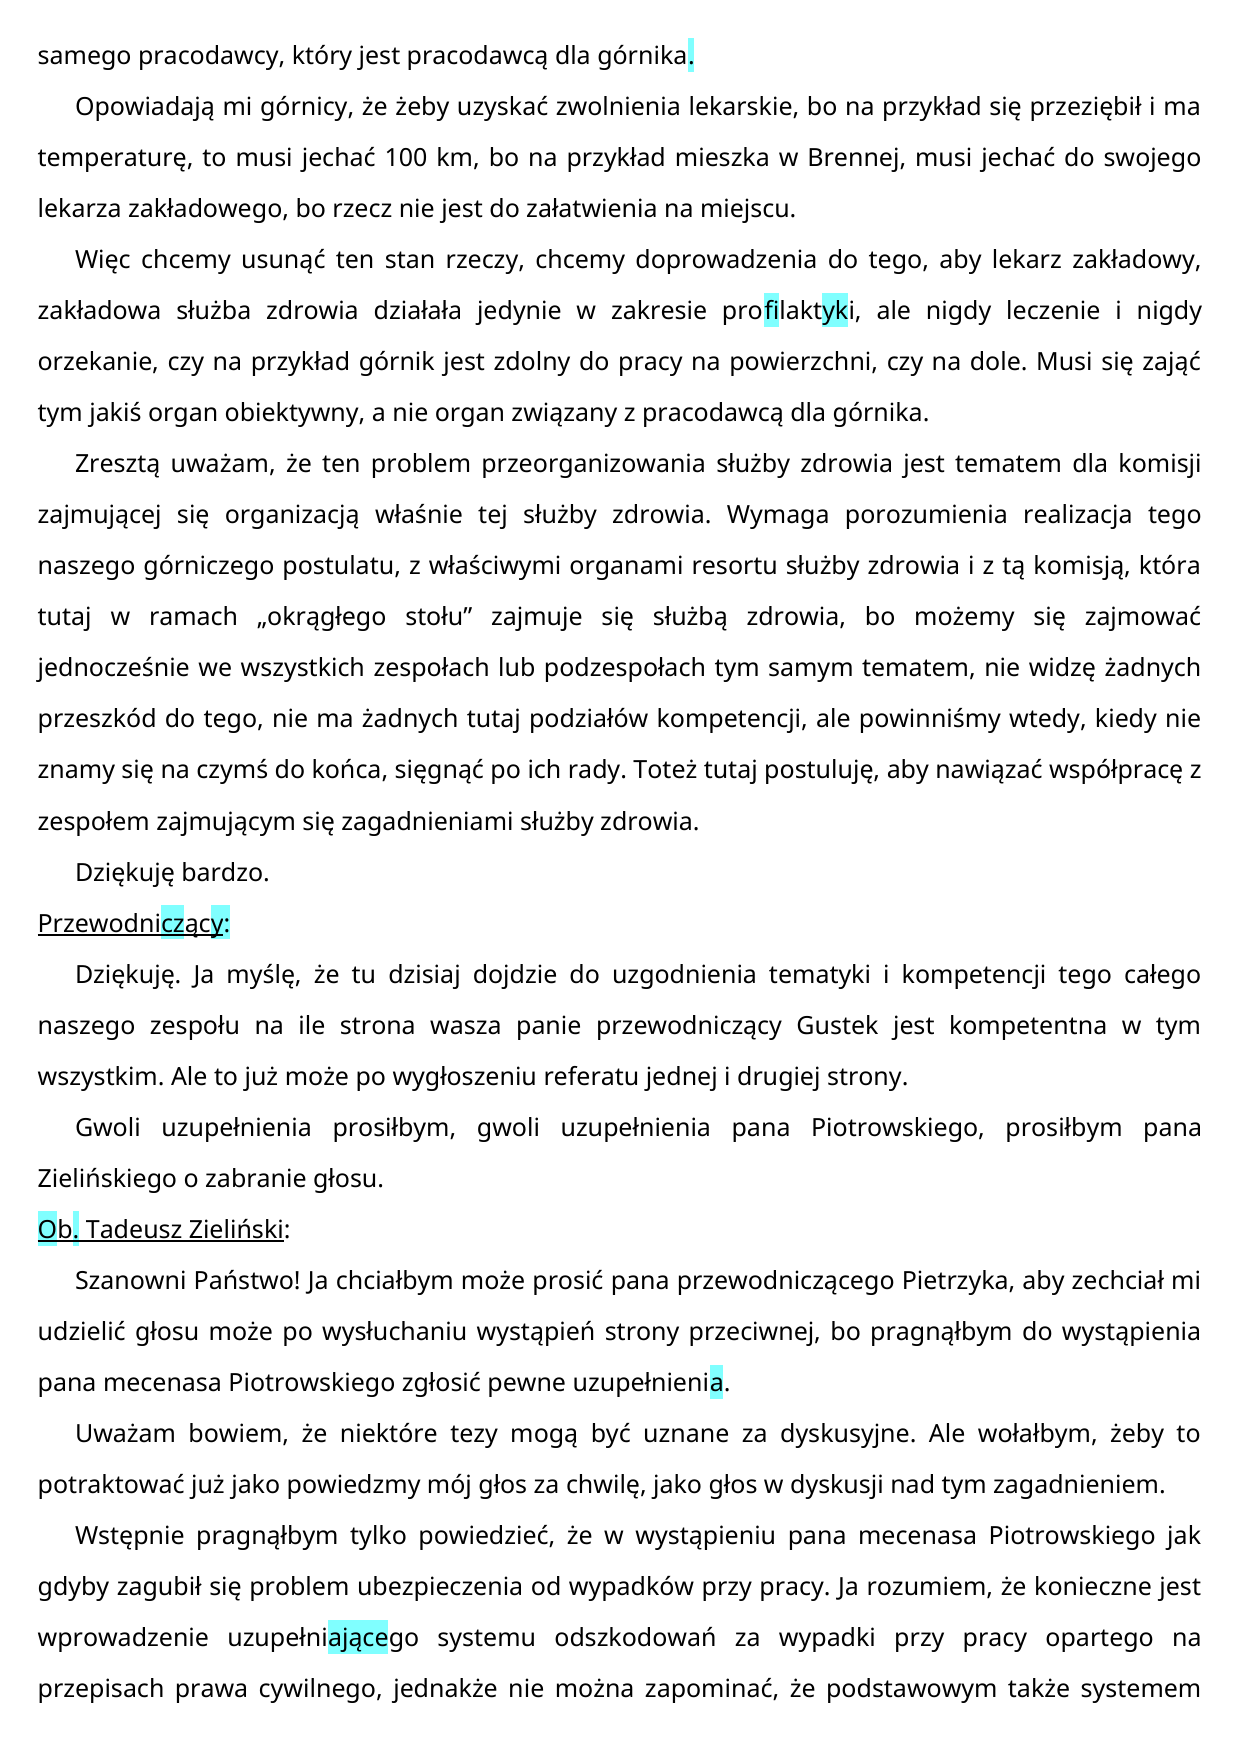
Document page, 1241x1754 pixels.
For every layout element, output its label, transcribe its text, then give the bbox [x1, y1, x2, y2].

text Ob. Tadeusz Zieliński: [37, 1211, 1203, 1246]
text Dziękuję bardzo. [37, 854, 1203, 888]
text Opowiadają mi górnicy, że żeby uzyskać zwolnienia lekarskie, bo na przykład się przeziębił i ma temperaturę, to musi jechać 100 km, bo na przykład mieszka w Brennej, musi jechać do swojego lekarza zakładowego, bo rzecz nie jest do załatwienia na miejscu. [37, 88, 1203, 225]
text Dziękuję. Ja myślę, że tu dzisiaj dojdzie do uzgodnienia tematyki i kompetencji tego całego naszego zespołu na ile strona wasza panie przewodniczący Gustek jest kompetentna w tym wszystkim. Ale to już może po wygłoszeniu referatu jednej i drugiej strony. [37, 956, 1203, 1092]
text Wstępnie pragnąłbym tylko powiedzieć, że w wystąpieniu pana mecenasa Piotrowskiego jak gdyby zagubił się problem ubezpieczenia od wypadków przy pracy. Ja rozumiem, że konieczne jest wprowadzenie uzupełniającego systemu odszkodowań za wypadki przy pracy opartego na przepisach prawa cywilnego, jednakże nie można zapominać, że podstawowym także systemem [37, 1518, 1203, 1705]
text Uważam bowiem, że niektóre tezy mogą być uznane za dyskusyjne. Ale wołałbym, żeby to potraktować już jako powiedzmy mój głos za chwilę, jako głos w dyskusji nad tym zagadnieniem. [37, 1416, 1203, 1501]
text Gwoli uzupełnienia prosiłbym, gwoli uzupełnienia pana Piotrowskiego, prosiłbym pana Zielińskiego o zabranie głosu. [37, 1109, 1203, 1194]
text Przewodniczący: [37, 905, 1203, 939]
text Zresztą uważam, że ten problem przeorganizowania służby zdrowia jest tematem dla komisji zajmującej się organizacją właśnie tej służby zdrowia. Wymaga porozumienia realizacja tego naszego górniczego postulatu, z właściwymi organami resortu służby zdrowia i z tą komisją, która tutaj w ramach „okrągłego stołu” zajmuje się służbą zdrowia, bo możemy się zajmować jednocześnie we wszystkich zespołach lub podzespołach tym samym tematem, nie widzę żadnych przeszkód do tego, nie ma żadnych tutaj podziałów kompetencji, ale powinniśmy wtedy, kiedy nie znamy się na czymś do końca, sięgnąć po ich rady. Toteż tutaj postuluję, aby nawiązać współpracę z zespołem zajmującym się zagadnieniami służby zdrowia. [37, 446, 1203, 837]
text samego pracodawcy, który jest pracodawcą dla górnika. [37, 37, 1203, 72]
text Więc chcemy usunąć ten stan rzeczy, chcemy doprowadzenia do tego, aby lekarz zakładowy, zakładowa służba zdrowia działała jedynie w zakresie profilaktyki, ale nigdy leczenie i nigdy orzekanie, czy na przykład górnik jest zdolny do pracy na powierzchni, czy na dole. Musi się zająć tym jakiś organ obiektywny, a nie organ związany z pracodawcą dla górnika. [37, 242, 1203, 429]
text Szanowni Państwo! Ja chciałbym może prosić pana przewodniczącego Pietrzyka, aby zechciał mi udzielić głosu może po wysłuchaniu wystąpień strony przeciwnej, bo pragnąłbym do wystąpienia pana mecenasa Piotrowskiego zgłosić pewne uzupełnienia. [37, 1262, 1203, 1399]
